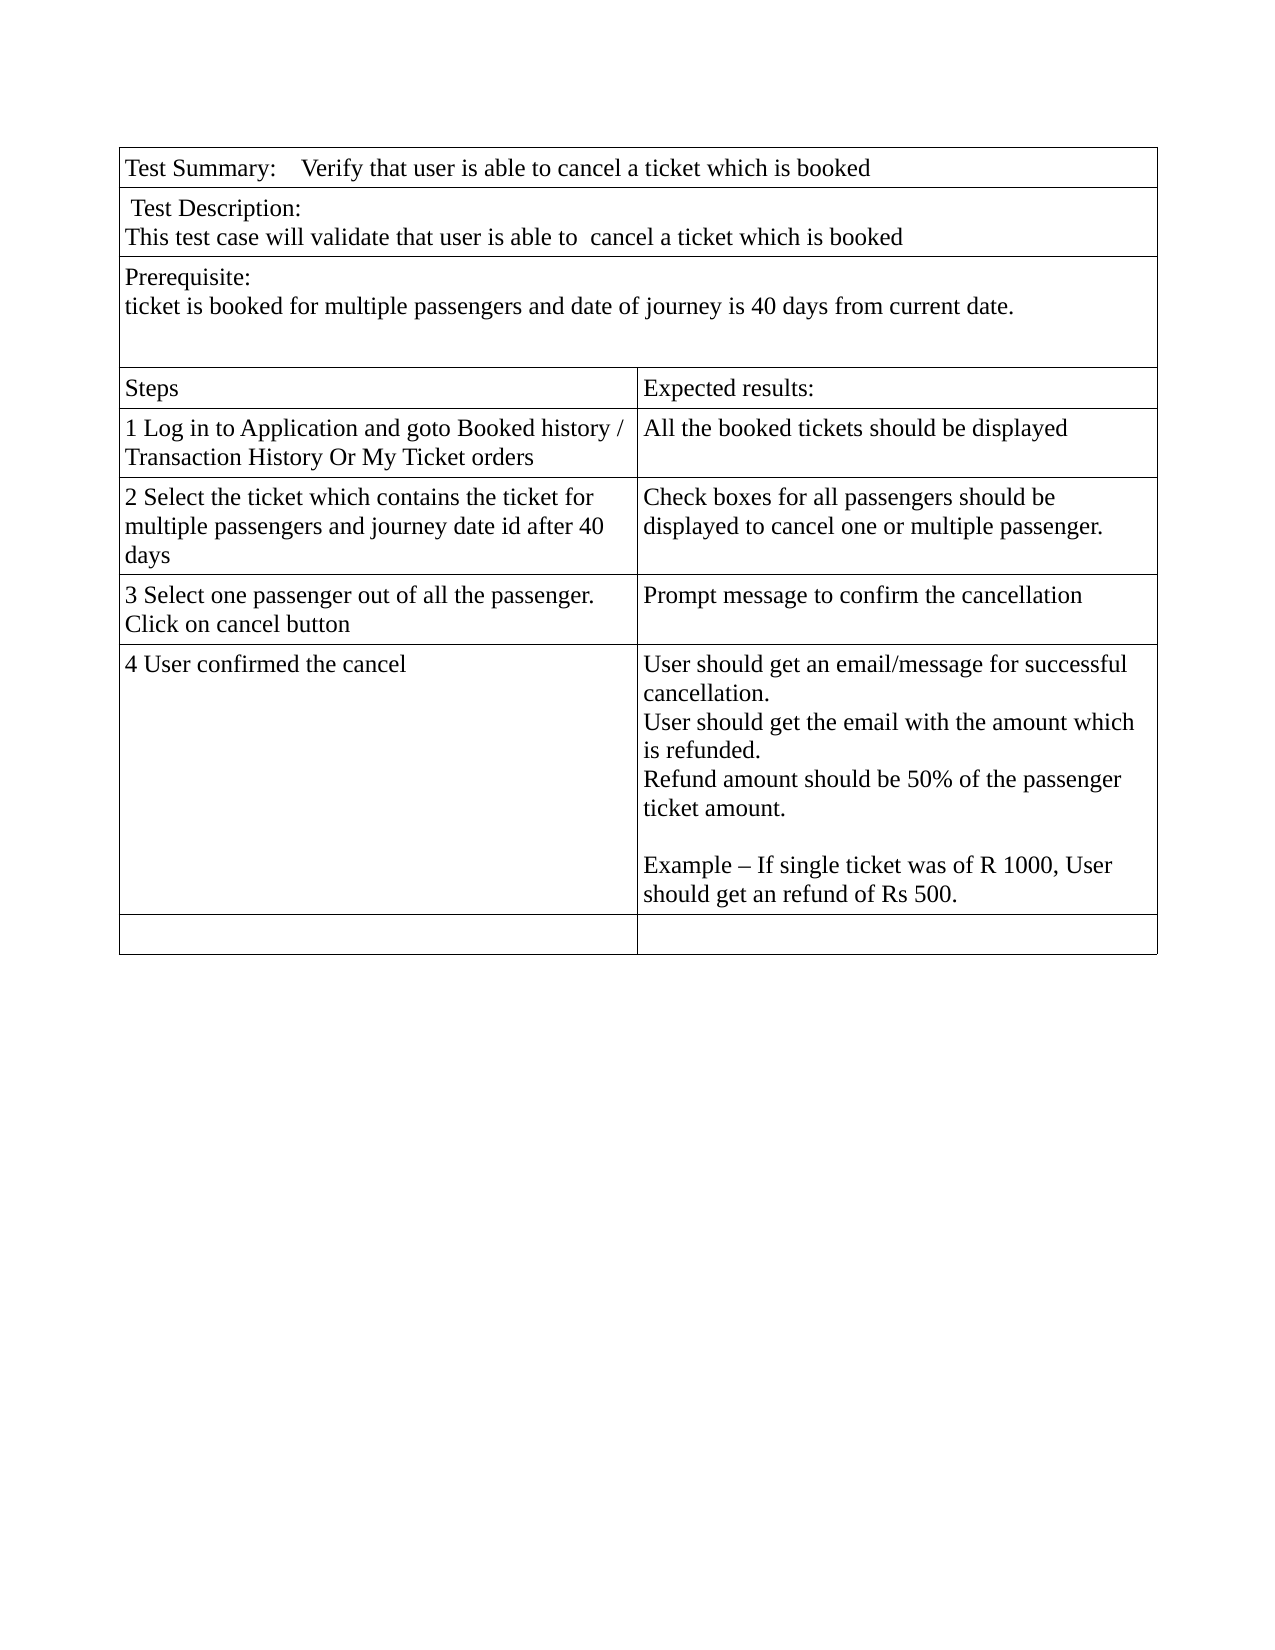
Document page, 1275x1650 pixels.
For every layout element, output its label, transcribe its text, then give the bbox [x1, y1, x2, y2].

table_cell [638, 915, 1157, 954]
table_cell Expected results: [638, 368, 1157, 407]
table_header Test Summary: Verify that user is able to cancel a ticket which is booked [120, 148, 1157, 187]
table_cell 2 Select the ticket which contains the ticket for multiple passengers and journey date id after 40 days [120, 478, 637, 574]
table_cell 1 Log in to Application and goto Booked history / Transaction History Or My Ticket orders [120, 409, 637, 477]
table_cell User should get an email/message for successful cancellation. User should get the email with the amount which is refunded. Refund amount should be 50% of the passenger ticket amount. Example – If single ticket was of R 1000, User should get an refund of Rs 500. [638, 645, 1157, 914]
table_cell Steps [120, 368, 637, 407]
table_cell 4 User confirmed the cancel [120, 645, 637, 914]
table_cell Prerequisite: ticket is booked for multiple passengers and date of journey is 40 days from current date. [120, 257, 1157, 367]
table_cell [120, 915, 637, 954]
table_cell Check boxes for all passengers should be displayed to cancel one or multiple passenger. [638, 478, 1157, 574]
table_cell All the booked tickets should be displayed [638, 409, 1157, 477]
table_cell Test Description: This test case will validate that user is able to cancel a ticket which is booked [120, 188, 1157, 256]
table_cell 3 Select one passenger out of all the passenger. Click on cancel button [120, 575, 637, 643]
table_cell Prompt message to confirm the cancellation [638, 575, 1157, 643]
